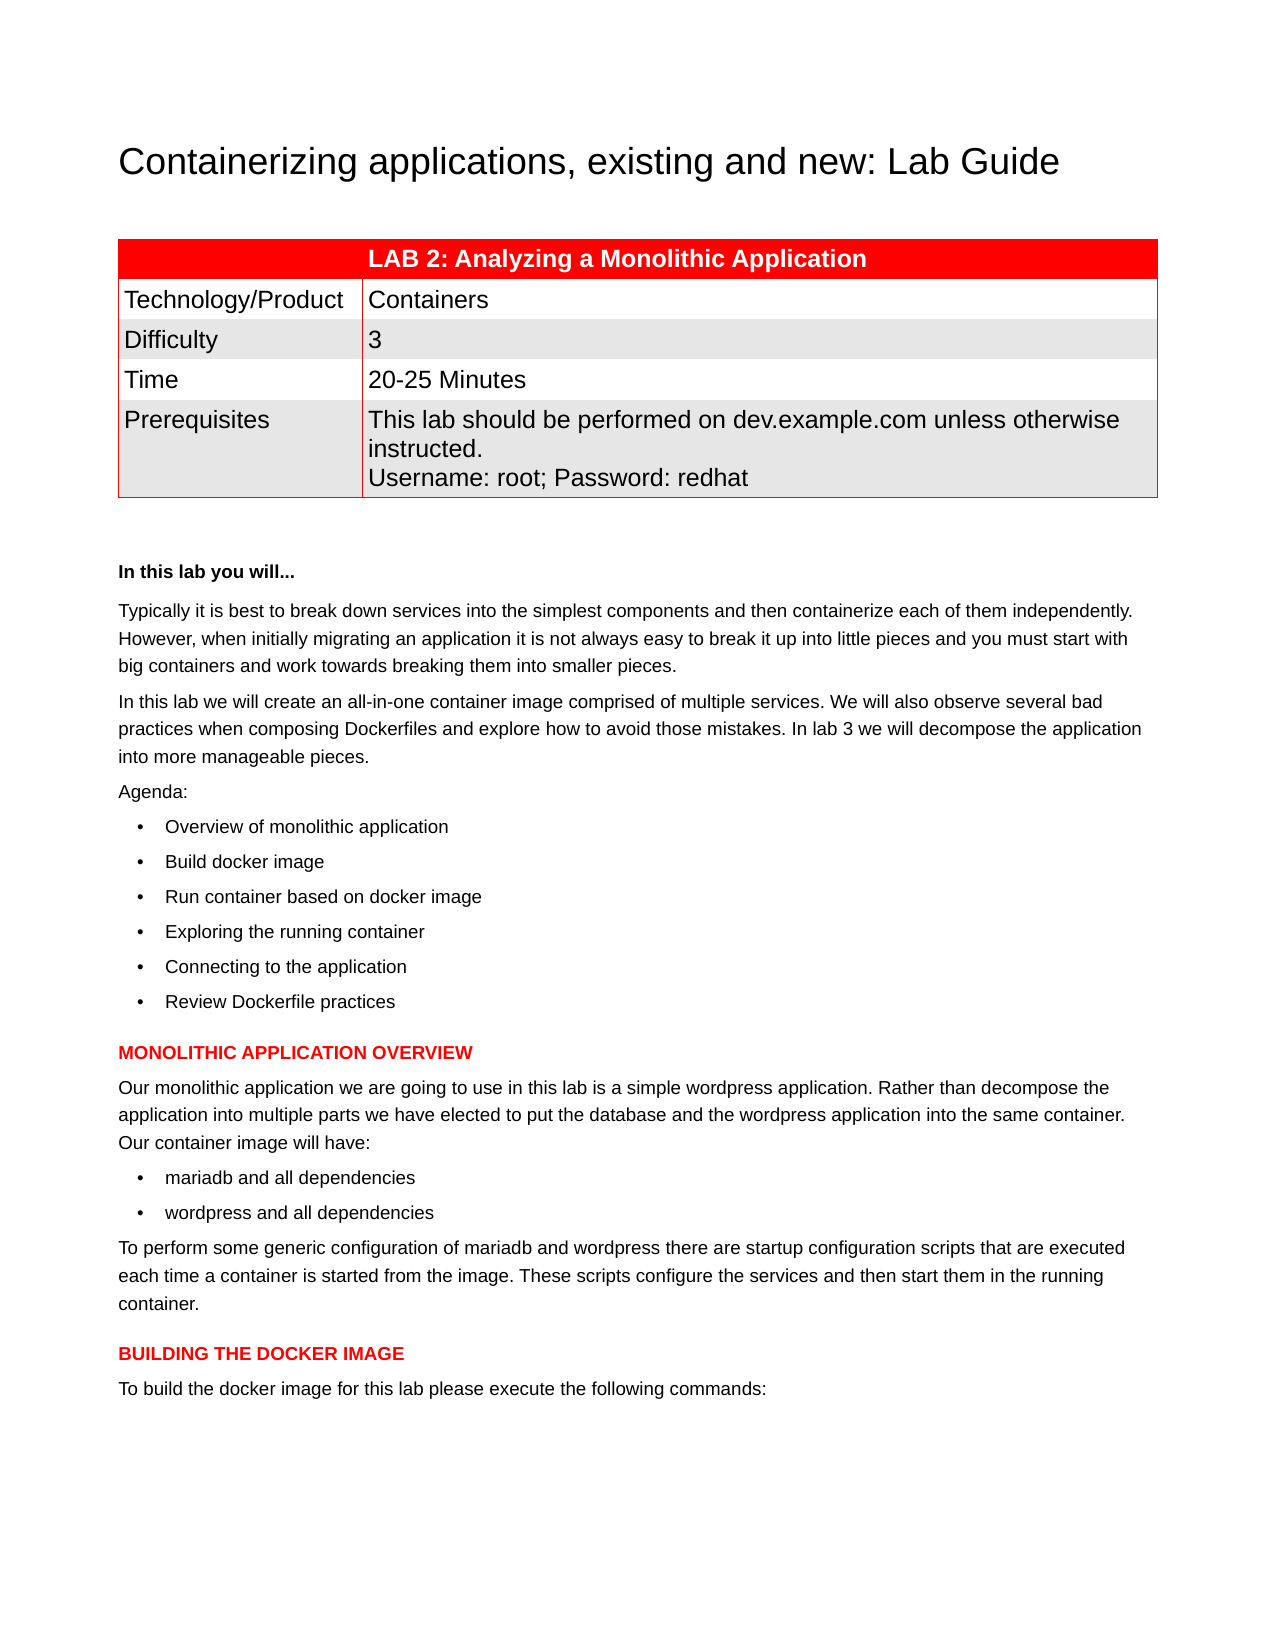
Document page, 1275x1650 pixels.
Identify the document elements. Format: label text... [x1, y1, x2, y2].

text In this lab we will create an all-in-one container image comprised of multiple services. We will also observe several bad practices when composing Dockerfiles and explore how to avoid those mistakes. In lab 3 we will decompose the application into more manageable pieces. [118, 690, 1157, 767]
list Review Dockerfile practices [137, 991, 1157, 1013]
list wordpress and all dependencies [137, 1202, 1157, 1223]
table_header [119, 240, 362, 279]
text Building the Docker Image [118, 1342, 1157, 1364]
table_header LAB 2: Analyzing a Monolithic Application [363, 240, 1157, 279]
table_cell Containers [363, 279, 1157, 319]
subtitle Containerizing applications, existing and new: Lab Guide [118, 139, 1157, 182]
list Run container based on docker image [137, 886, 1157, 908]
table_cell Technology/Product [119, 279, 362, 319]
table_cell This lab should be performed on dev.example.com unless otherwise instructed. Username: root; Password: redhat [363, 400, 1157, 497]
table_cell 3 [363, 319, 1157, 359]
text In this lab you will... [118, 561, 1157, 582]
list mariadb and all dependencies [137, 1167, 1157, 1188]
list Connecting to the application [137, 956, 1157, 978]
text Typically it is best to break down services into the simplest components and then containerize each of them independently. However, when initially migrating an application it is not always easy to break it up into little pieces and you must start with big containers and work towards breaking them into smaller pieces. [118, 600, 1157, 677]
table_cell Prerequisites [119, 400, 362, 497]
list Build docker image [137, 851, 1157, 872]
list Exploring the running container [137, 921, 1157, 943]
table_cell Difficulty [119, 319, 362, 359]
text Agenda: [118, 781, 1157, 802]
text To build the docker image for this lab please execute the following commands: [118, 1377, 1157, 1399]
text Our monolithic application we are going to use in this lab is a simple wordpress application. Rather than decompose the application into multiple parts we have elected to put the database and the wordpress application into the same container. Our container image will have: [118, 1077, 1157, 1153]
table_cell Time [119, 359, 362, 399]
list Overview of monolithic application [137, 816, 1157, 837]
text Monolithic Application Overview [118, 1041, 1157, 1063]
table_cell 20-25 Minutes [363, 359, 1157, 399]
text To perform some generic configuration of mariadb and wordpress there are startup configuration scripts that are executed each time a container is started from the image. These scripts configure the services and then start them in the running container. [118, 1237, 1157, 1314]
